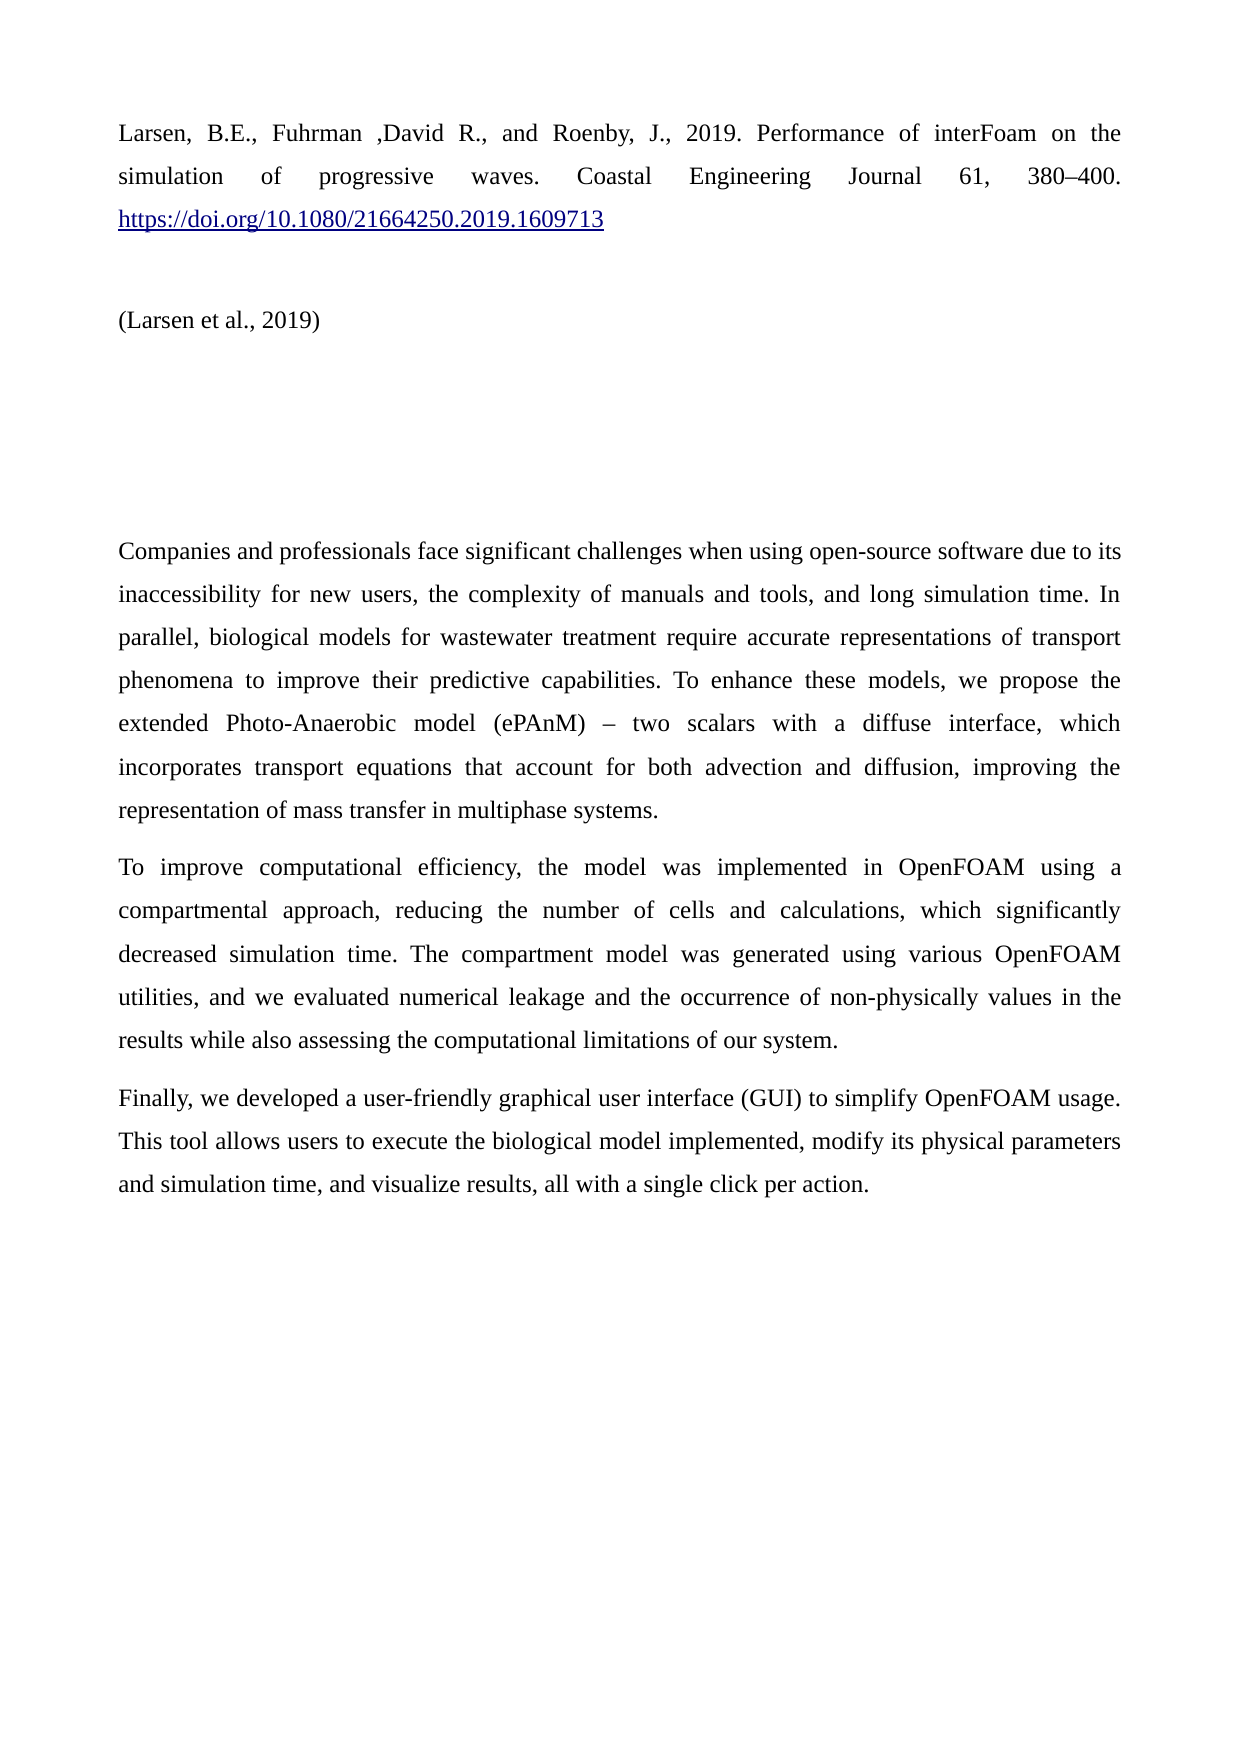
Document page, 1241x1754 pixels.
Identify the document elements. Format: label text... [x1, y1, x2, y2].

text To improve computational efficiency, the model was implemented in OpenFOAM using a compartmental approach, reducing the number of cells and calculations, which significantly decreased simulation time. The compartment model was generated using various OpenFOAM utilities, and we evaluated numerical leakage and the occurrence of non-physically values in the results while also assessing the computational limitations of our system. [118, 852, 1122, 1054]
text Finally, we developed a user-friendly graphical user interface (GUI) to simplify OpenFOAM usage. This tool allows users to execute the biological model implemented, modify its physical parameters and simulation time, and visualize results, all with a single click per action. [118, 1083, 1122, 1198]
text Larsen, B.E., Fuhrman ,David R., and Roenby, J., 2019. Performance of interFoam on the simulation of progressive waves. Coastal Engineering Journal 61, 380–400. https://doi.org/10.1080/21664250.2019.1609713 [118, 118, 1122, 233]
text (Larsen et al., 2019) [118, 305, 1122, 334]
text Companies and professionals face significant challenges when using open-source software due to its inaccessibility for new users, the complexity of manuals and tools, and long simulation time. In parallel, biological models for wastewater treatment require accurate representations of transport phenomena to improve their predictive capabilities. To enhance these models, we propose the extended Photo-Anaerobic model (ePAnM) – two scalars with a diffuse interface, which incorporates transport equations that account for both advection and diffusion, improving the representation of mass transfer in multiphase systems. [118, 536, 1122, 823]
